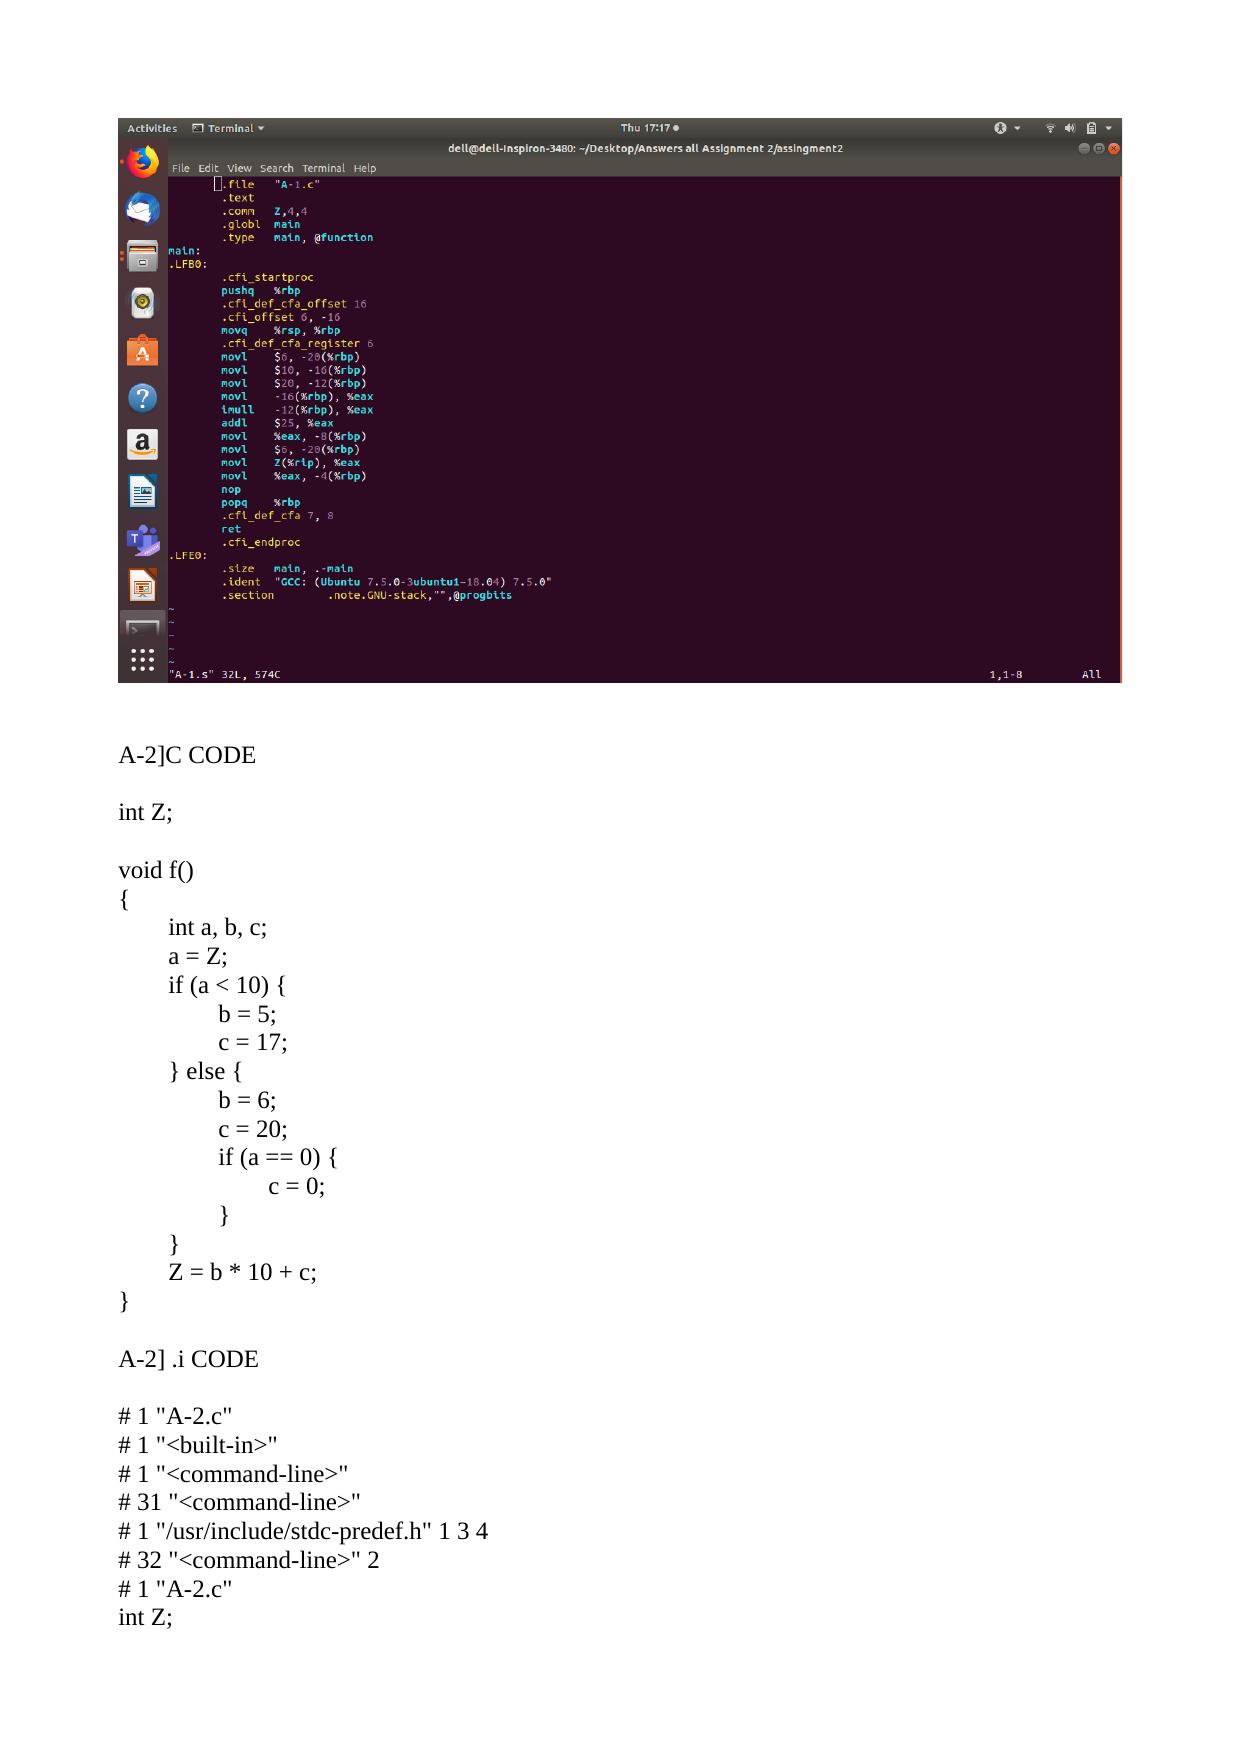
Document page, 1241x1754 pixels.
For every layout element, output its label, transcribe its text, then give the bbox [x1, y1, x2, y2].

text # 32 "<command-line>" 2 [118, 1545, 1122, 1574]
text b = 5; [118, 999, 1122, 1027]
text c = 20; [118, 1114, 1122, 1142]
text # 1 "A-2.c" [118, 1401, 1122, 1430]
text b = 6; [118, 1085, 1122, 1114]
text # 1 "/usr/include/stdc-predef.h" 1 3 4 [118, 1516, 1122, 1545]
text } [118, 1200, 1122, 1229]
text c = 0; [118, 1171, 1122, 1200]
text # 1 "A-2.c" [118, 1574, 1122, 1602]
text # 1 "<built-in>" [118, 1430, 1122, 1459]
text int a, b, c; [118, 912, 1122, 941]
picture [118, 118, 1123, 683]
text int Z; [118, 797, 1122, 826]
text # 1 "<command-line>" [118, 1459, 1122, 1487]
text } [118, 1286, 1122, 1315]
text { [118, 884, 1122, 912]
text int Z; [118, 1602, 1122, 1631]
text } else { [118, 1056, 1122, 1085]
text a = Z; [118, 941, 1122, 970]
text A-2] .i CODE [118, 1344, 1122, 1372]
text void f() [118, 855, 1122, 884]
text if (a == 0) { [118, 1142, 1122, 1171]
text Z = b * 10 + c; [118, 1257, 1122, 1286]
text # 31 "<command-line>" [118, 1487, 1122, 1516]
text c = 17; [118, 1027, 1122, 1056]
text A-2]C CODE [118, 740, 1122, 769]
text if (a < 10) { [118, 970, 1122, 999]
text } [118, 1229, 1122, 1257]
